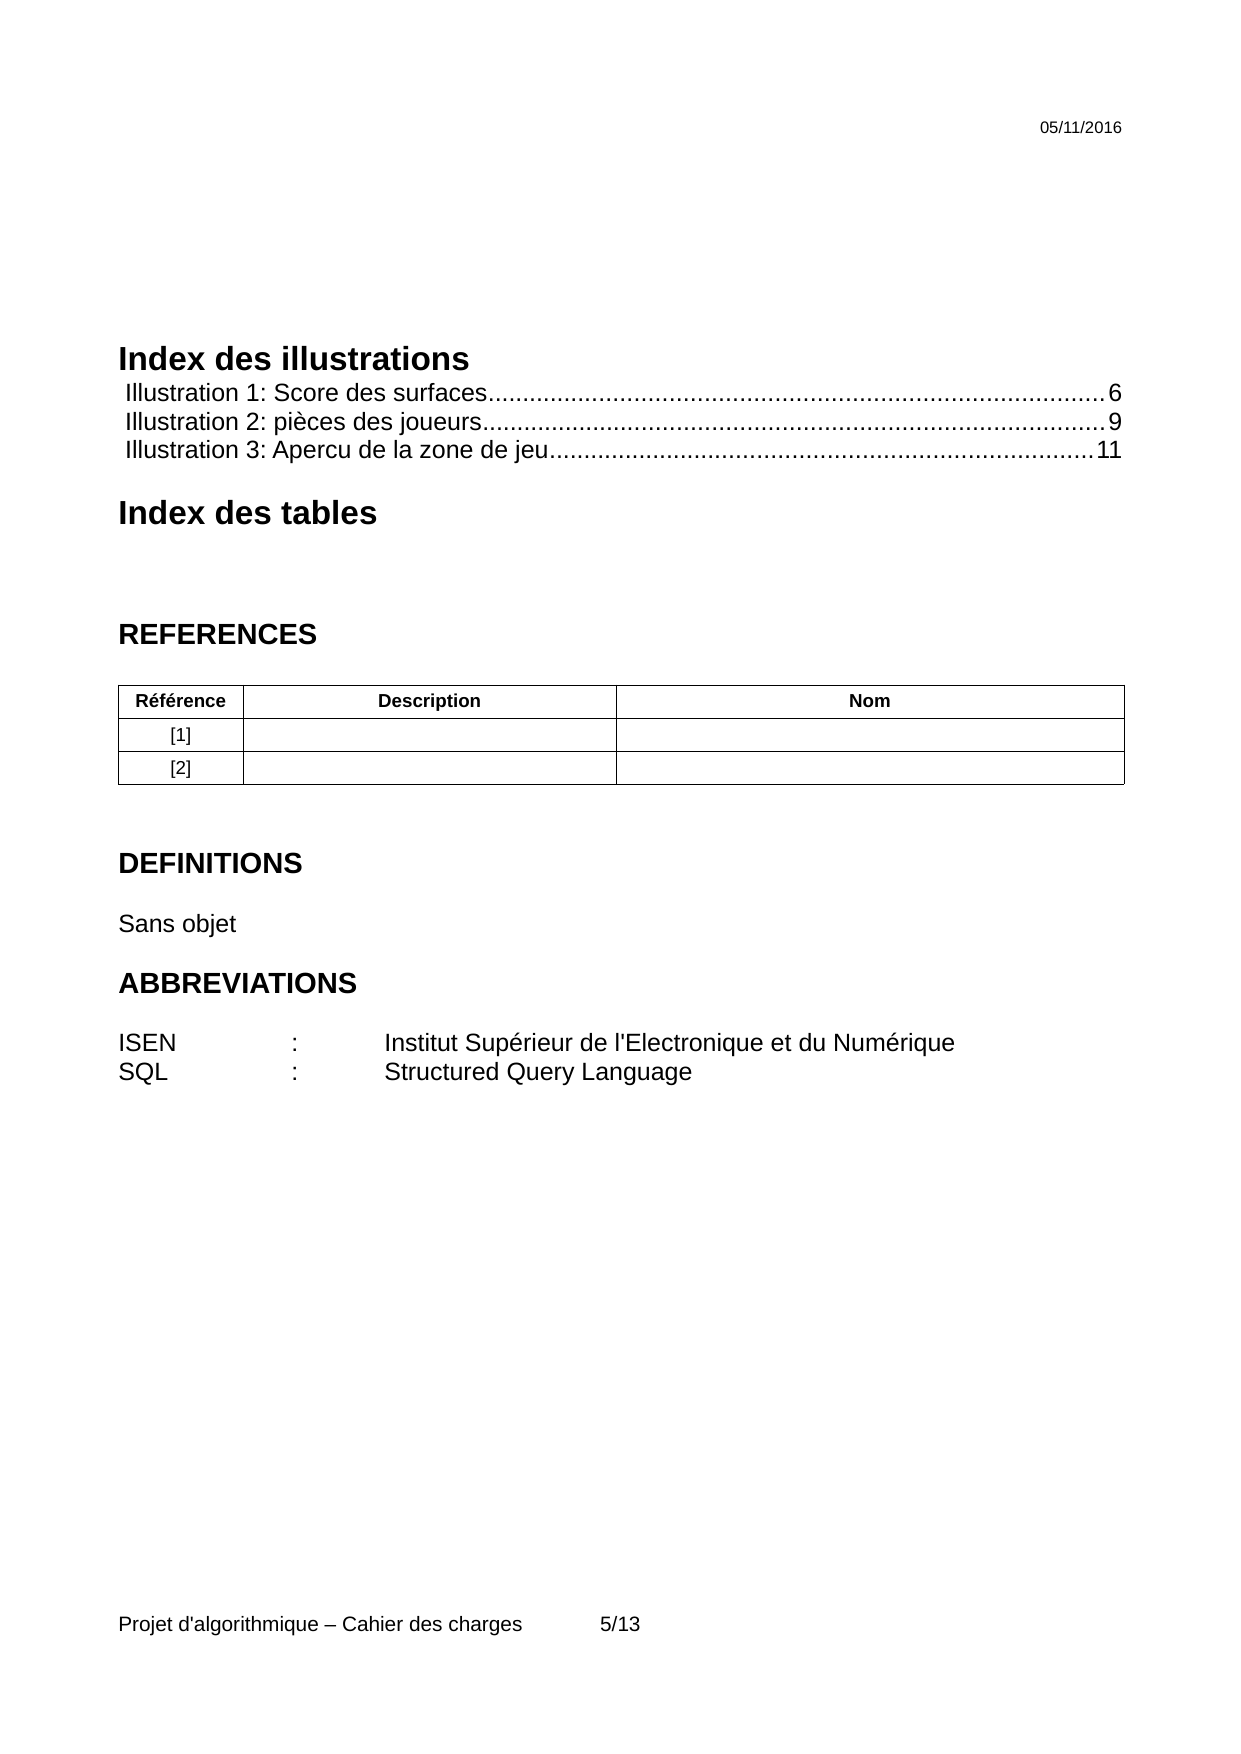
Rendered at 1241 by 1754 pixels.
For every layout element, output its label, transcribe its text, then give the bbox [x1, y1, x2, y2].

text ABBREVIATIONS [118, 966, 1122, 1000]
subtitle Index des illustrations [118, 339, 1122, 378]
text ISEN : Institut Supérieur de l'Electronique et du Numérique SQL : Structured Query Language [118, 1028, 1122, 1086]
table_header [617, 752, 1124, 784]
text Illustration 3: Apercu de la zone de jeu 11 [118, 435, 1122, 464]
table_header [244, 752, 616, 784]
text DEFINITIONS [118, 846, 1122, 880]
table_header [244, 719, 616, 751]
text REFERENCES [118, 617, 1122, 684]
subtitle Index des tables [118, 493, 1122, 531]
table_header Description [244, 686, 616, 718]
text Illustration 1: Score des surfaces 6 [118, 378, 1122, 406]
table_header [1] [119, 719, 243, 751]
text Sans objet [118, 909, 1122, 937]
table_header [2] [119, 752, 243, 784]
table_header Référence [119, 686, 243, 718]
text Illustration 2: pièces des joueurs 9 [118, 406, 1122, 435]
table_header Nom [617, 686, 1124, 718]
table_header [617, 719, 1124, 751]
